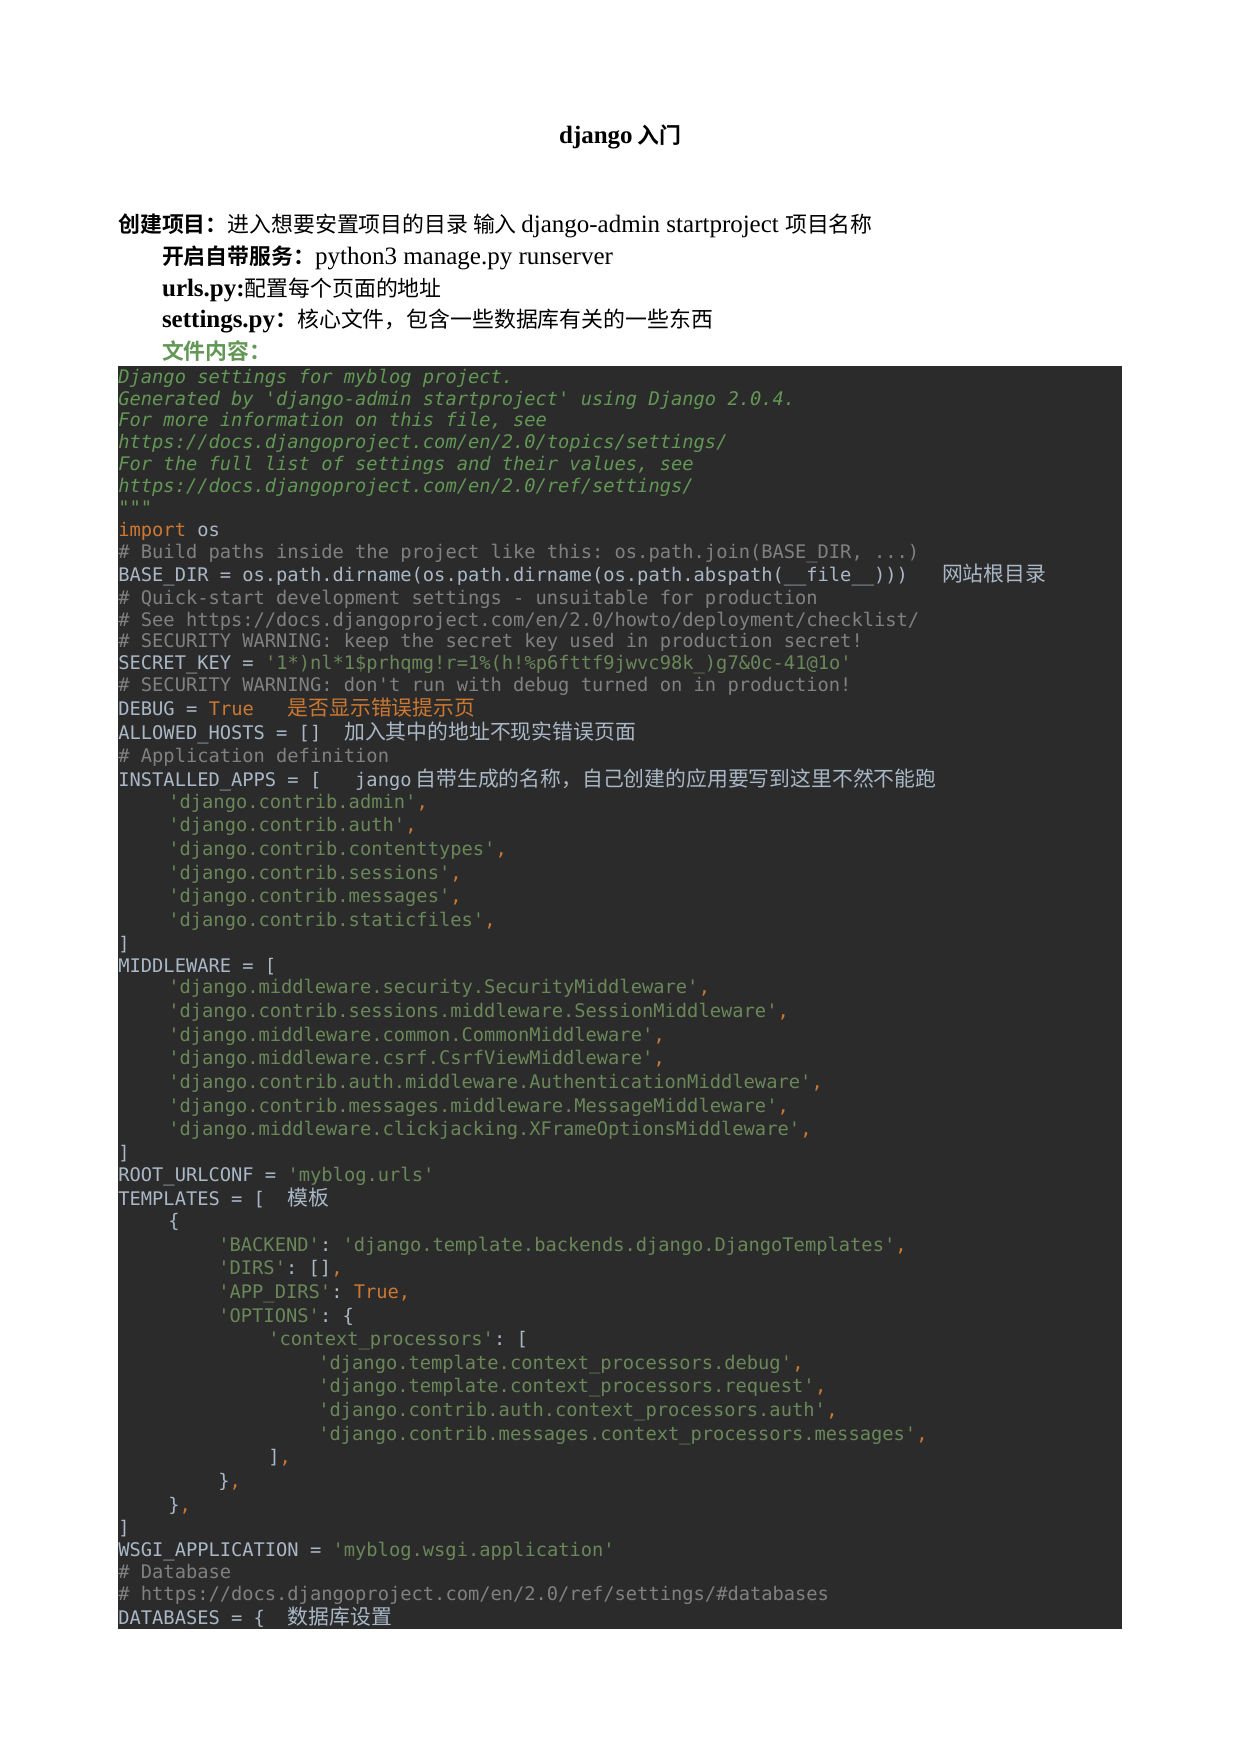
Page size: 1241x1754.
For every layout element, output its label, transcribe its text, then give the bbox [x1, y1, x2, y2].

text DATABASES = { 数据库设置 [118, 1605, 1122, 1629]
text 'django.contrib.messages', [118, 885, 1122, 909]
text TEMPLATES = [ 模板 [118, 1186, 1122, 1210]
text # Build paths inside the project like this: os.path.join(BASE_DIR, ...) [118, 541, 1122, 562]
text """ [118, 497, 1122, 519]
text # SECURITY WARNING: keep the secret key used in production secret! [118, 631, 1122, 652]
text 'BACKEND': 'django.template.backends.django.DjangoTemplates', [118, 1234, 1122, 1257]
text 'django.contrib.messages.context_processors.messages', [118, 1423, 1122, 1446]
text ROOT_URLCONF = 'myblog.urls' [118, 1164, 1122, 1186]
text # SECURITY WARNING: don't run with debug turned on in production! [118, 674, 1122, 696]
text Django settings for myblog project. [118, 366, 1122, 387]
text }, [118, 1470, 1122, 1494]
text https://docs.djangoproject.com/en/2.0/topics/settings/ [118, 431, 1122, 453]
text ALLOWED_HOSTS = [] 加入其中的地址不现实错误页面 [118, 720, 1122, 745]
text import os [118, 519, 1122, 541]
text 'django.contrib.messages.middleware.MessageMiddleware', [118, 1095, 1122, 1118]
text ] [118, 1517, 1122, 1539]
text For more information on this file, see [118, 409, 1122, 431]
text 'django.middleware.security.SecurityMiddleware', [118, 976, 1122, 1000]
text For the full list of settings and their values, see [118, 453, 1122, 475]
text # Application definition [118, 745, 1122, 767]
text 'django.contrib.sessions.middleware.SessionMiddleware', [118, 1000, 1122, 1024]
text # See https://docs.djangoproject.com/en/2.0/howto/deployment/checklist/ [118, 609, 1122, 631]
text Generated by 'django-admin startproject' using Django 2.0.4. [118, 387, 1122, 409]
text { [118, 1210, 1122, 1234]
text SECRET_KEY = '1*)nl*1$prhqmg!r=1%(h!%p6fttf9jwvc98k_)g7&0c-41@1o' [118, 652, 1122, 674]
text 'django.middleware.csrf.CsrfViewMiddleware', [118, 1047, 1122, 1071]
text settings.py：核心文件，包含一些数据库有关的一些东西 [118, 302, 1122, 334]
text urls.py:配置每个页面的地址 [118, 271, 1122, 302]
text 'DIRS': [], [118, 1257, 1122, 1281]
text INSTALLED_APPS = [ jango自带生成的名称，自己创建的应用要写到这里不然不能跑 [118, 767, 1122, 791]
text ] [118, 1142, 1122, 1164]
text MIDDLEWARE = [ [118, 954, 1122, 976]
text ] [118, 933, 1122, 954]
text 'django.contrib.staticfiles', [118, 909, 1122, 933]
text 'django.contrib.contenttypes', [118, 838, 1122, 862]
text 'django.contrib.auth', [118, 814, 1122, 838]
text BASE_DIR = os.path.dirname(os.path.dirname(os.path.abspath(__file__))) 网站根目录 [118, 562, 1122, 587]
text 'OPTIONS': { [118, 1304, 1122, 1328]
text 'django.middleware.common.CommonMiddleware', [118, 1024, 1122, 1047]
text }, [118, 1494, 1122, 1517]
text ], [118, 1446, 1122, 1470]
text django入门 [118, 118, 1122, 150]
text DEBUG = True 是否显示错误提示页 [118, 696, 1122, 720]
text 'django.contrib.auth.context_processors.auth', [118, 1399, 1122, 1423]
text 文件内容： [118, 334, 1122, 366]
text # Quick-start development settings - unsuitable for production [118, 587, 1122, 609]
text 创建项目：进入想要安置项目的目录 输入django-admin startproject 项目名称 [118, 207, 1122, 239]
text 'APP_DIRS': True, [118, 1281, 1122, 1304]
text WSGI_APPLICATION = 'myblog.wsgi.application' [118, 1539, 1122, 1561]
text 'django.middleware.clickjacking.XFrameOptionsMiddleware', [118, 1118, 1122, 1142]
text 'django.contrib.auth.middleware.AuthenticationMiddleware', [118, 1071, 1122, 1095]
text 'context_processors': [ [118, 1328, 1122, 1352]
text 'django.template.context_processors.request', [118, 1376, 1122, 1399]
text # https://docs.djangoproject.com/en/2.0/ref/settings/#databases [118, 1583, 1122, 1605]
text 开启自带服务：python3 manage.py runserver [118, 239, 1122, 271]
text 'django.template.context_processors.debug', [118, 1352, 1122, 1376]
text https://docs.djangoproject.com/en/2.0/ref/settings/ [118, 475, 1122, 497]
text 'django.contrib.admin', [118, 791, 1122, 814]
text # Database [118, 1561, 1122, 1583]
text 'django.contrib.sessions', [118, 862, 1122, 885]
